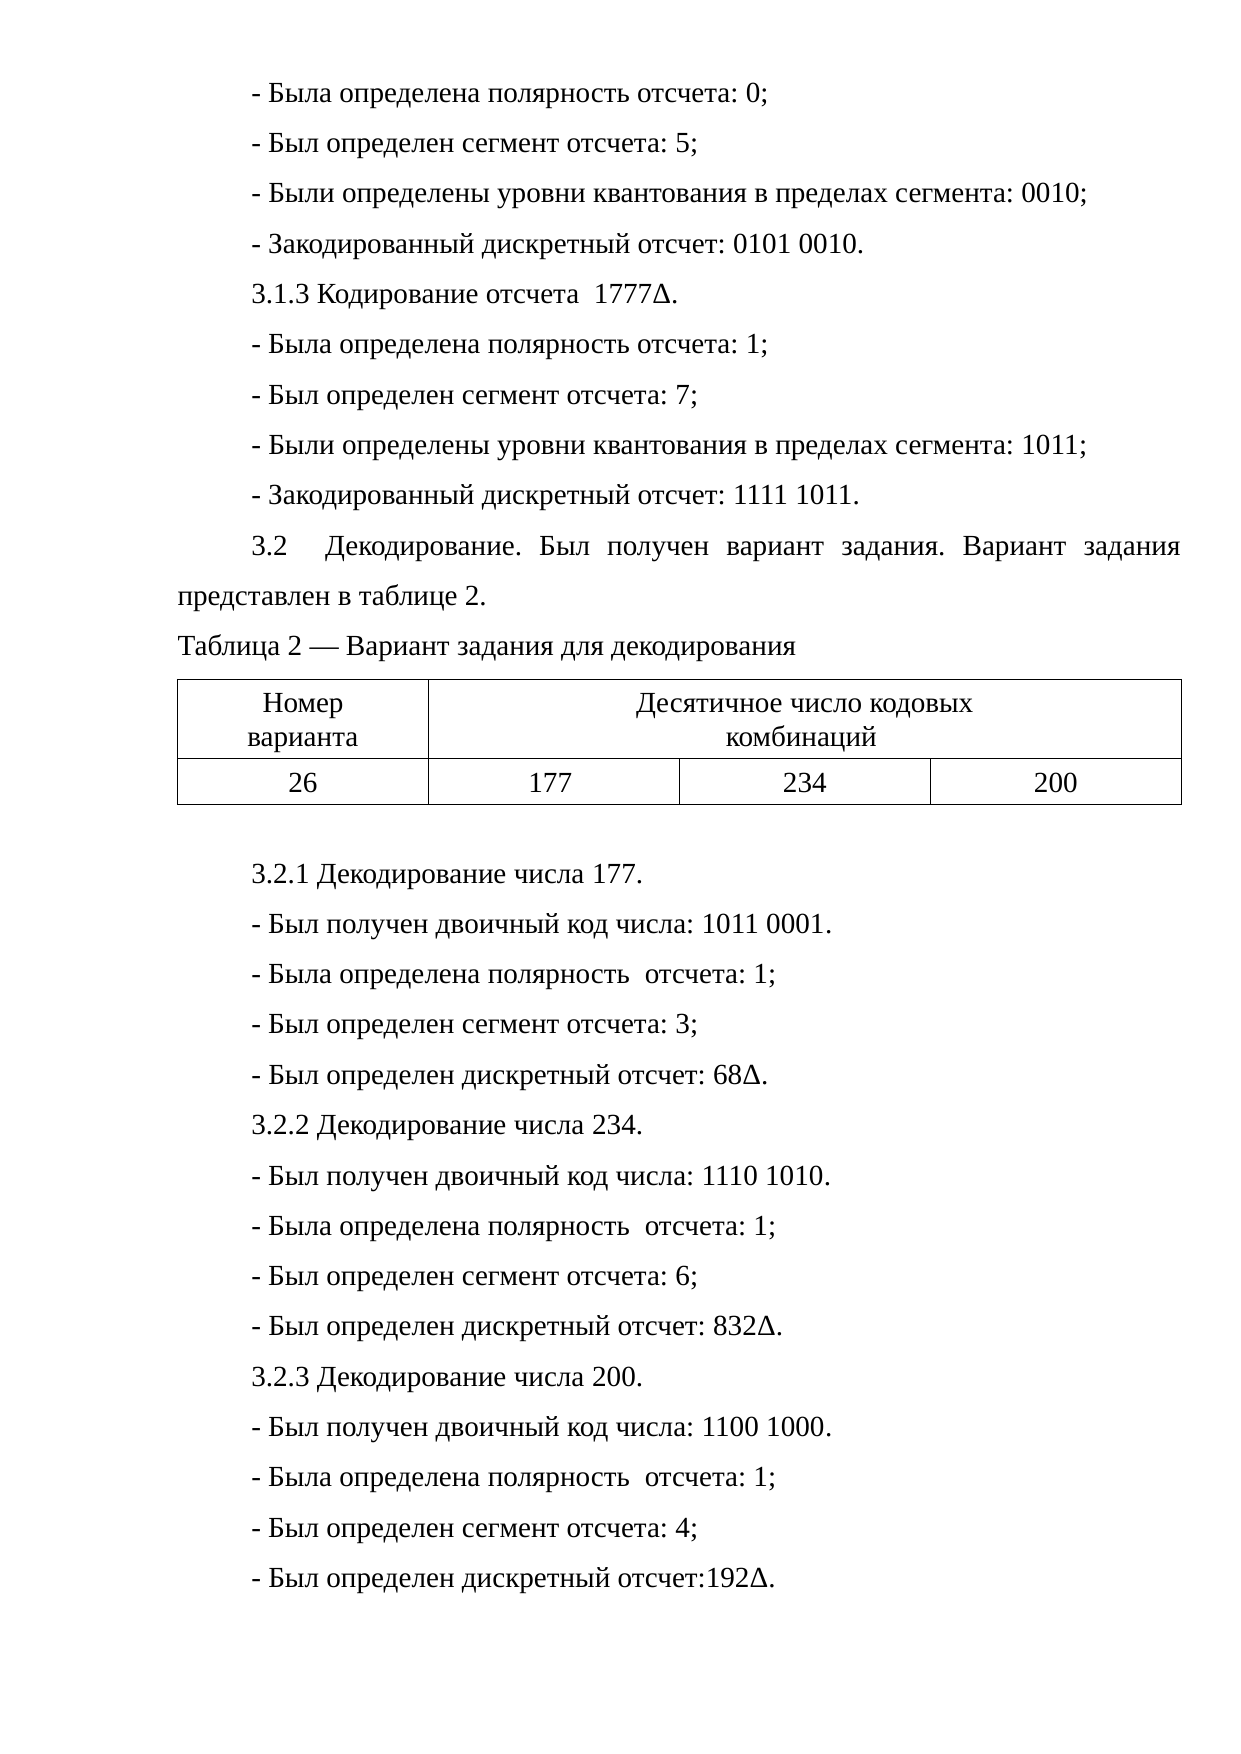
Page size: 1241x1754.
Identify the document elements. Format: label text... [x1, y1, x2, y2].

table_cell 234 [680, 759, 930, 804]
list Декодирование числа 177. - Был получен двоичный код числа: 1011 0001. [177, 856, 1181, 939]
text - Был определен сегмент отсчета: 4; [177, 1510, 1181, 1543]
text - Был определен сегмент отсчета: 7; [177, 377, 1181, 410]
table_cell 200 [931, 759, 1181, 804]
list Декодирование числа 200. - Был получен двоичный код числа: 1100 1000. [177, 1359, 1181, 1443]
list Кодирование отсчета 1777Δ. [177, 276, 1181, 310]
text - Был определен сегмент отсчета: 3; [177, 1007, 1181, 1040]
table_cell 26 [178, 759, 428, 804]
table_cell 177 [429, 759, 679, 804]
list Декодирование. Был получен вариант задания. Вариант задания представлен в таблице 2. [177, 528, 1181, 612]
text - Был определен дискретный отсчет: 68Δ. [177, 1057, 1181, 1091]
text - Была определена полярность отсчета: 1; [177, 956, 1181, 990]
list Декодирование числа 234. - Был получен двоичный код числа: 1110 1010. [177, 1107, 1181, 1191]
text - Были определены уровни квантования в пределах сегмента: 1011; [177, 427, 1181, 461]
table_header Номер варианта [178, 680, 428, 758]
text - Был определен дискретный отсчет: 832Δ. [177, 1308, 1181, 1342]
text - Была определена полярность отсчета: 1; [177, 327, 1181, 360]
text - Закодированный дискретный отсчет: 1111 1011. [177, 477, 1181, 511]
text - Была определена полярность отсчета: 0; [177, 75, 1181, 108]
text - Был определен сегмент отсчета: 6; [177, 1258, 1181, 1292]
table_header Десятичное число кодовых комбинаций [429, 680, 1181, 758]
text - Были определены уровни квантования в пределах сегмента: 0010; [177, 176, 1181, 209]
text - Был определен дискретный отсчет:192Δ. [177, 1560, 1181, 1594]
text - Закодированный дискретный отсчет: 0101 0010. [177, 226, 1181, 259]
text - Был определен сегмент отсчета: 5; [177, 125, 1181, 159]
text Таблица 2 — Вариант задания для декодирования [177, 628, 1181, 662]
text - Была определена полярность отсчета: 1; [177, 1459, 1181, 1493]
text - Была определена полярность отсчета: 1; [177, 1208, 1181, 1241]
